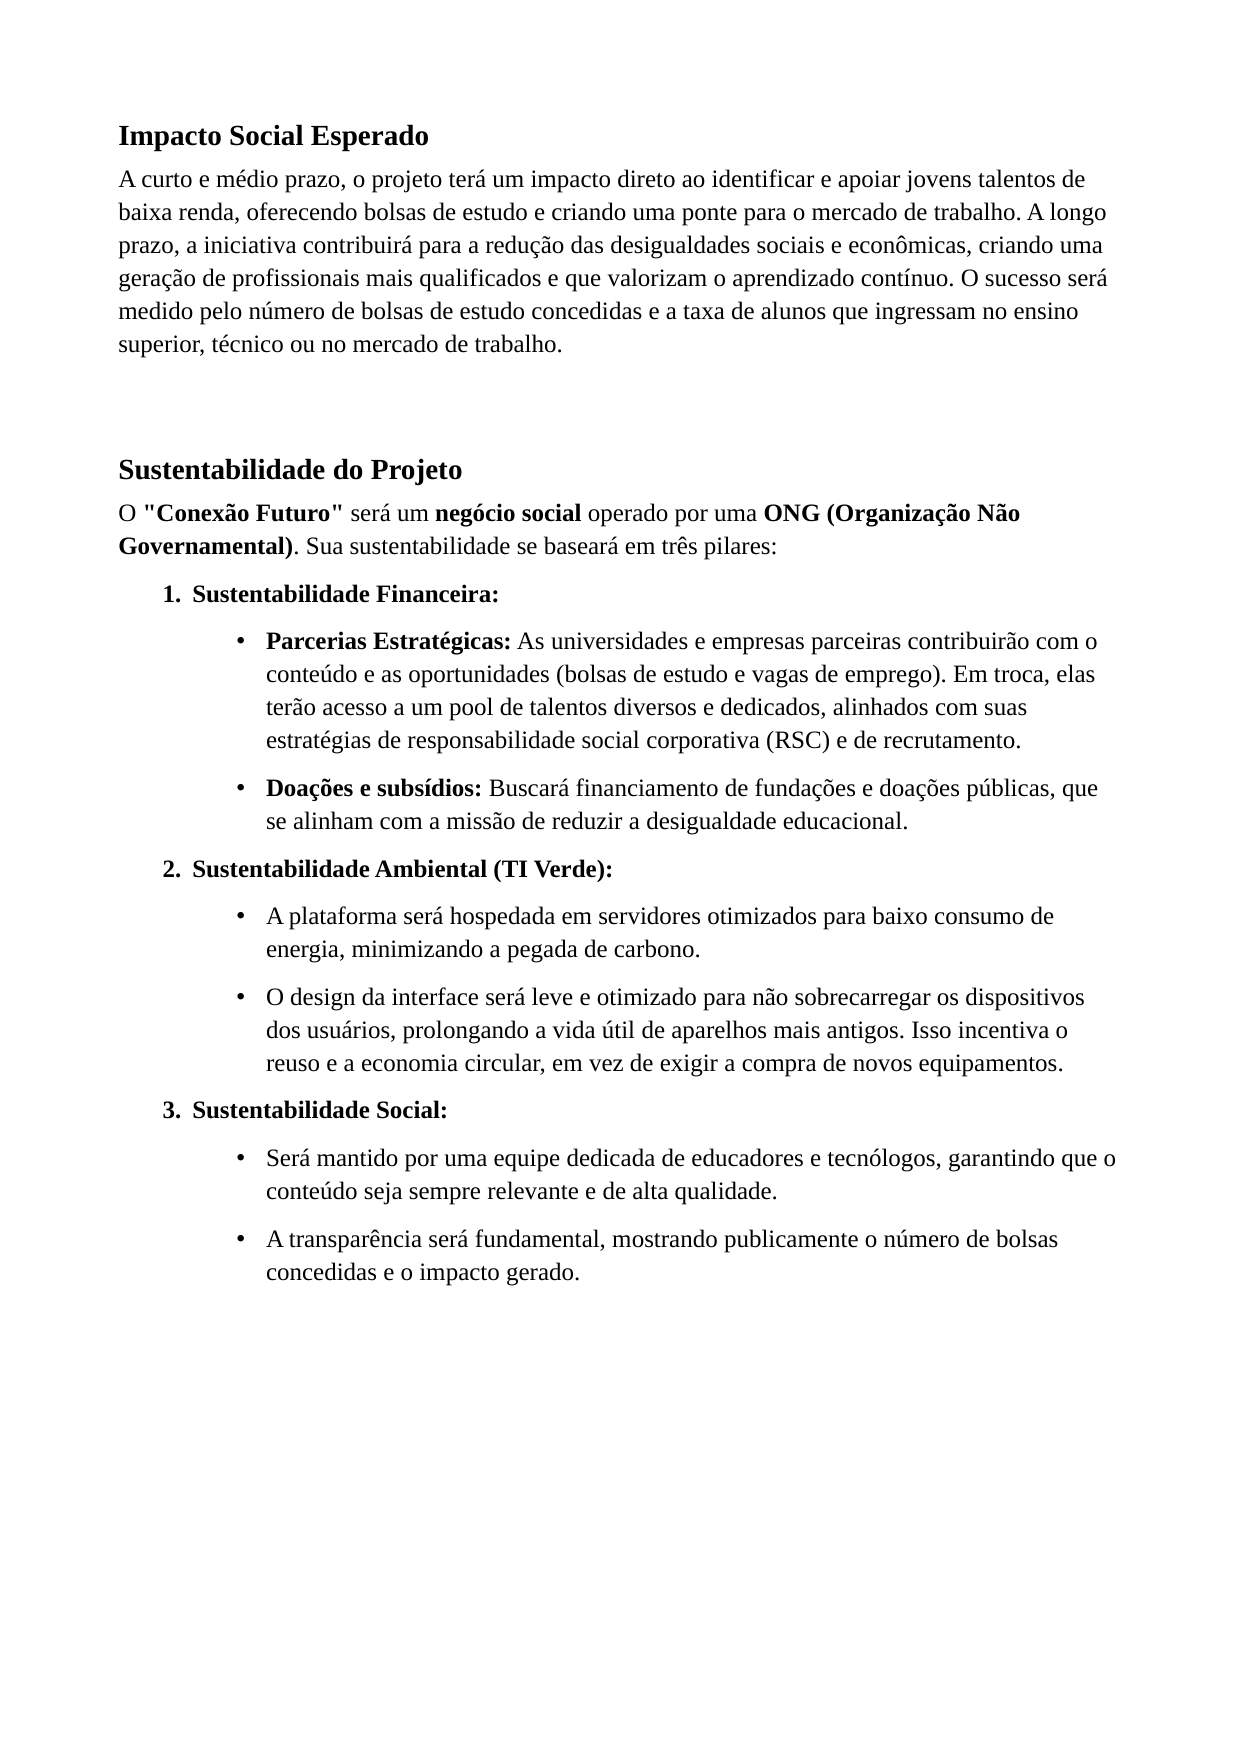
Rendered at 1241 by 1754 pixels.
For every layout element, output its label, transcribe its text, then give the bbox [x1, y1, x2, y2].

list A plataforma será hospedada em servidores otimizados para baixo consumo de energia, minimizando a pegada de carbono. [236, 901, 1122, 963]
list Sustentabilidade Financeira: [162, 579, 1122, 607]
list O design da interface será leve e otimizado para não sobrecarregar os dispositivos dos usuários, prolongando a vida útil de aparelhos mais antigos. Isso incentiva o reuso e a economia circular, em vez de exigir a compra de novos equipamentos. [236, 982, 1122, 1077]
text A curto e médio prazo, o projeto terá um impacto direto ao identificar e apoiar jovens talentos de baixa renda, oferecendo bolsas de estudo e criando uma ponte para o mercado de trabalho. A longo prazo, a iniciativa contribuirá para a redução das desigualdades sociais e econômicas, criando uma geração de profissionais mais qualificados e que valorizam o aprendizado contínuo. O sucesso será medido pelo número de bolsas de estudo concedidas e a taxa de alunos que ingressam no ensino superior, técnico ou no mercado de trabalho. [118, 164, 1122, 358]
text O "Conexão Futuro" será um negócio social operado por uma ONG (Organização Não Governamental). Sua sustentabilidade se baseará em três pilares: [118, 498, 1122, 560]
subtitle Sustentabilidade do Projeto [118, 452, 1122, 486]
list Será mantido por uma equipe dedicada de educadores e tecnólogos, garantindo que o conteúdo seja sempre relevante e de alta qualidade. [236, 1143, 1122, 1205]
list A transparência será fundamental, mostrando publicamente o número de bolsas concedidas e o impacto gerado. [236, 1224, 1122, 1286]
list Parcerias Estratégicas: As universidades e empresas parceiras contribuirão com o conteúdo e as oportunidades (bolsas de estudo e vagas de emprego). Em troca, elas terão acesso a um pool de talentos diversos e dedicados, alinhados com suas estratégias de responsabilidade social corporativa (RSC) e de recrutamento. [236, 626, 1122, 754]
list Sustentabilidade Ambiental (TI Verde): [162, 854, 1122, 882]
subtitle Impacto Social Esperado [118, 118, 1122, 152]
list Sustentabilidade Social: [162, 1096, 1122, 1124]
list Doações e subsídios: Buscará financiamento de fundações e doações públicas, que se alinham com a missão de reduzir a desigualdade educacional. [236, 773, 1122, 835]
